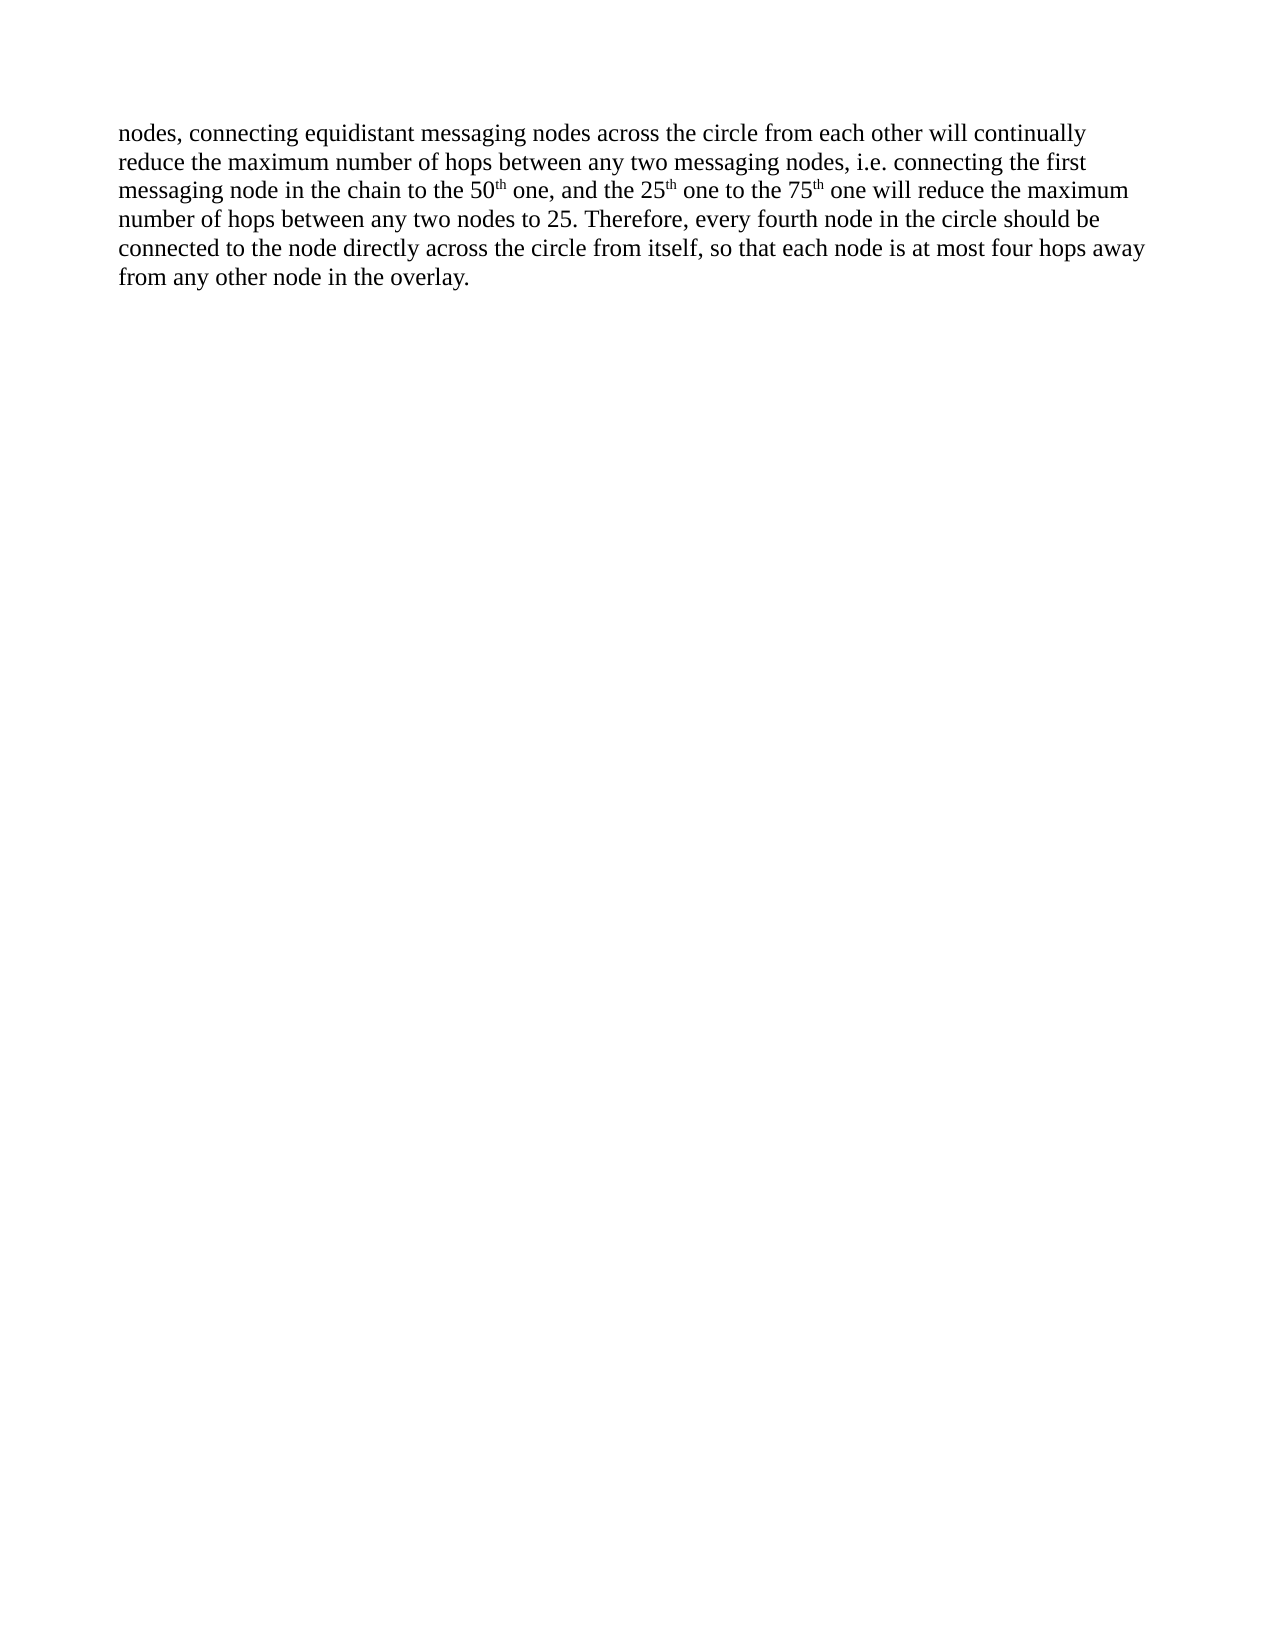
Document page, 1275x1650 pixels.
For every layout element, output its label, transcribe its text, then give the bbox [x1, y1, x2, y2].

text nodes, connecting equidistant messaging nodes across the circle from each other will continually reduce the maximum number of hops between any two messaging nodes, i.e. connecting the first messaging node in the chain to the 50th one, and the 25th one to the 75th one will reduce the maximum number of hops between any two nodes to 25. Therefore, every fourth node in the circle should be connected to the node directly across the circle from itself, so that each node is at most four hops away from any other node in the overlay. [118, 118, 1157, 291]
